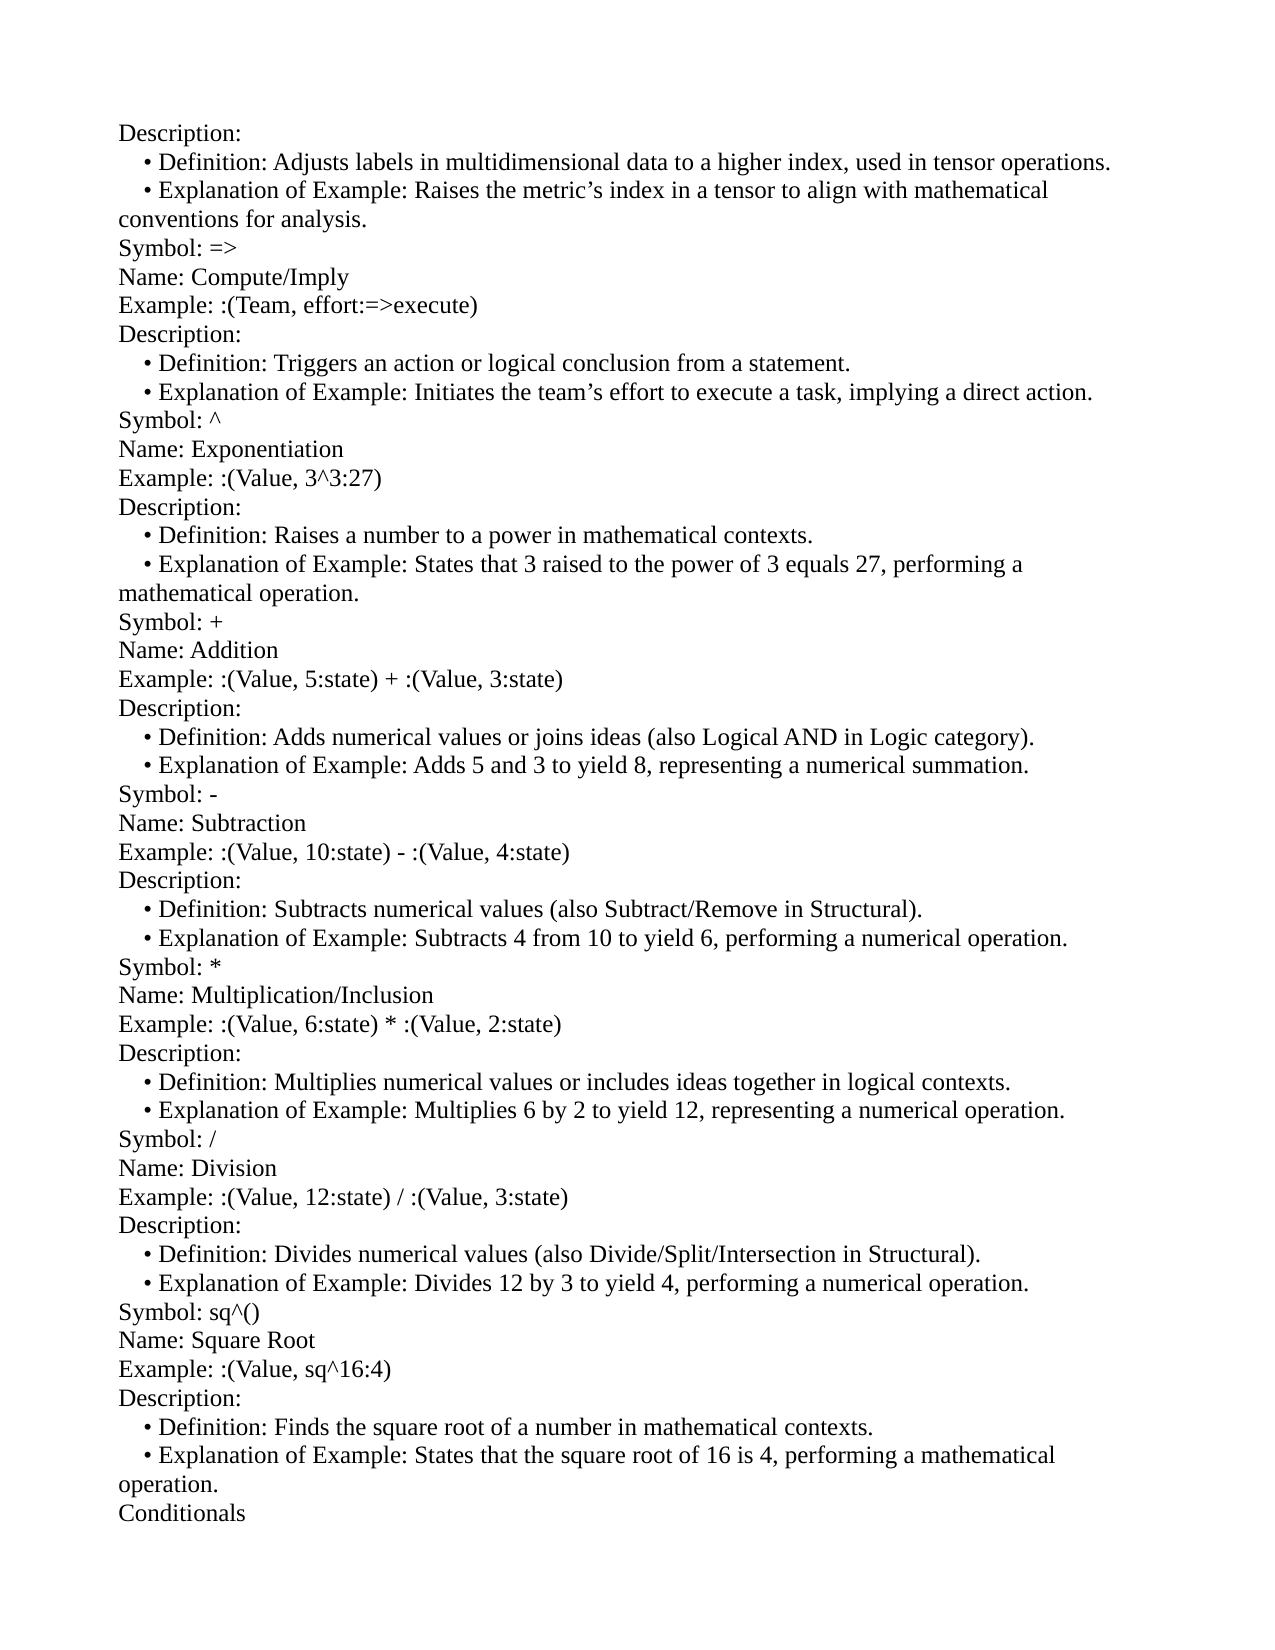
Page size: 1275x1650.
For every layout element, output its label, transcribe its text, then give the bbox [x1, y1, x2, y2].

text Description: [118, 1211, 1157, 1239]
text • Explanation of Example: Raises the metric’s index in a tensor to align with mathematical conventions for analysis. [118, 176, 1157, 233]
text • Explanation of Example: Adds 5 and 3 to yield 8, representing a numerical summation. [118, 751, 1157, 779]
text • Definition: Triggers an action or logical conclusion from a statement. [118, 348, 1157, 377]
text Name: Square Root [118, 1326, 1157, 1354]
text Example: :(Value, 10:state) - :(Value, 4:state) [118, 837, 1157, 866]
text Description: [118, 118, 1157, 147]
text • Definition: Adjusts labels in multidimensional data to a higher index, used in tensor operations. [118, 147, 1157, 176]
text • Definition: Divides numerical values (also Divide/Split/Intersection in Structural). [118, 1239, 1157, 1268]
text Example: :(Value, sq^16:4) [118, 1354, 1157, 1383]
text Example: :(Team, effort:=>execute) [118, 291, 1157, 319]
text Description: [118, 693, 1157, 722]
text • Definition: Multiplies numerical values or includes ideas together in logical contexts. [118, 1067, 1157, 1096]
text Description: [118, 1383, 1157, 1412]
text Name: Compute/Imply [118, 262, 1157, 291]
text • Definition: Subtracts numerical values (also Subtract/Remove in Structural). [118, 894, 1157, 923]
text Name: Addition [118, 636, 1157, 664]
text Symbol: => [118, 233, 1157, 262]
text • Definition: Finds the square root of a number in mathematical contexts. [118, 1412, 1157, 1441]
text Symbol: - [118, 779, 1157, 808]
text Conditionals [118, 1498, 1157, 1527]
text Symbol: / [118, 1124, 1157, 1153]
text • Explanation of Example: States that 3 raised to the power of 3 equals 27, performing a mathematical operation. [118, 549, 1157, 607]
text Description: [118, 866, 1157, 894]
text Symbol: ^ [118, 406, 1157, 434]
text Name: Subtraction [118, 808, 1157, 837]
text • Explanation of Example: Initiates the team’s effort to execute a task, implying a direct action. [118, 377, 1157, 406]
text Example: :(Value, 6:state) * :(Value, 2:state) [118, 1009, 1157, 1038]
text Symbol: * [118, 952, 1157, 981]
text • Explanation of Example: Multiplies 6 by 2 to yield 12, representing a numerical operation. [118, 1096, 1157, 1124]
text • Definition: Raises a number to a power in mathematical contexts. [118, 521, 1157, 549]
text • Explanation of Example: States that the square root of 16 is 4, performing a mathematical operation. [118, 1441, 1157, 1498]
text • Explanation of Example: Subtracts 4 from 10 to yield 6, performing a numerical operation. [118, 923, 1157, 952]
text • Explanation of Example: Divides 12 by 3 to yield 4, performing a numerical operation. [118, 1268, 1157, 1297]
text Description: [118, 492, 1157, 521]
text Name: Exponentiation [118, 434, 1157, 463]
text Example: :(Value, 5:state) + :(Value, 3:state) [118, 664, 1157, 693]
text Name: Multiplication/Inclusion [118, 981, 1157, 1009]
text • Definition: Adds numerical values or joins ideas (also Logical AND in Logic category). [118, 722, 1157, 751]
text Name: Division [118, 1153, 1157, 1182]
text Description: [118, 1038, 1157, 1067]
text Description: [118, 319, 1157, 348]
text Example: :(Value, 3^3:27) [118, 463, 1157, 492]
text Symbol: sq^() [118, 1297, 1157, 1326]
text Symbol: + [118, 607, 1157, 636]
text Example: :(Value, 12:state) / :(Value, 3:state) [118, 1182, 1157, 1211]
